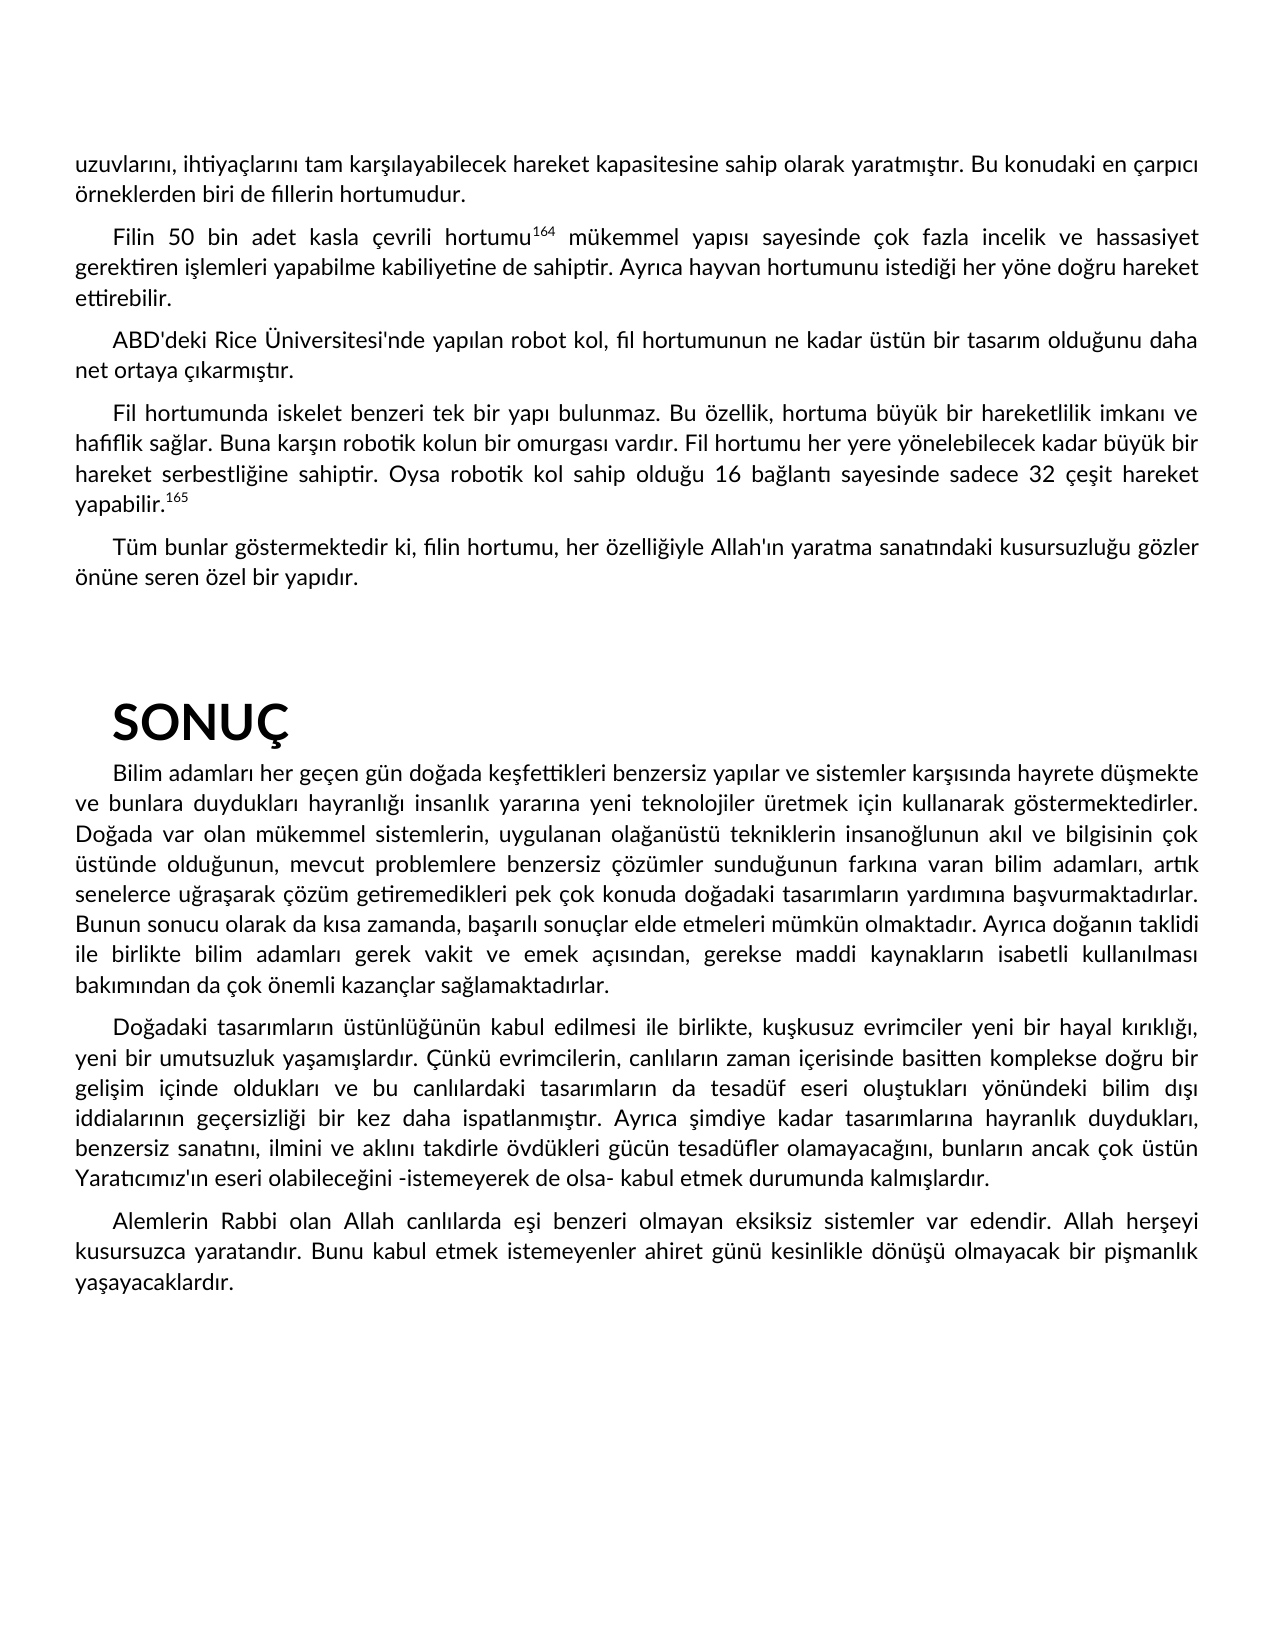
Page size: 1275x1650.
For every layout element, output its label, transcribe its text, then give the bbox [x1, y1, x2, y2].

text ABD'deki Rice Üniversitesi'nde yapılan robot kol, fil hortumunun ne kadar üstün bir tasarım olduğunu daha net ortaya çıkarmıştır. [75, 326, 1200, 384]
text Alemlerin Rabbi olan Allah canlılarda eşi benzeri olmayan eksiksiz sistemler var edendir. Allah herşeyi kusursuzca yaratandır. Bunu kabul etmek istemeyenler ahiret günü kesinlikle dönüşü olmayacak bir pişmanlık yaşayacaklardır. [75, 1207, 1200, 1295]
text Doğadaki tasarımların üstünlüğünün kabul edilmesi ile birlikte, kuşkusuz evrimciler yeni bir hayal kırıklığı, yeni bir umutsuzluk yaşamışlardır. Çünkü evrimcilerin, canlıların zaman içerisinde basitten komplekse doğru bir gelişim içinde oldukları ve bu canlılardaki tasarımların da tesadüf eseri oluştukları yönündeki bilim dışı iddialarının geçersizliği bir kez daha ispatlanmıştır. Ayrıca şimdiye kadar tasarımlarına hayranlık duydukları, benzersiz sanatını, ilmini ve aklını takdirle övdükleri gücün tesadüfler olamayacağını, bunların ancak çok üstün Yaratıcımız'ın eseri olabileceğini -istemeyerek de olsa- kabul etmek durumunda kalmışlardır. [75, 1013, 1200, 1192]
text Filin 50 bin adet kasla çevrili hortumu164 mükemmel yapısı sayesinde çok fazla incelik ve hassasiyet gerektiren işlemleri yapabilme kabiliyetine de sahiptir. Ayrıca hayvan hortumunu istediği her yöne doğru hareket ettirebilir. [75, 223, 1200, 311]
subtitle SONUÇ [112, 691, 1200, 751]
text Bilim adamları her geçen gün doğada keşfettikleri benzersiz yapılar ve sistemler karşısında hayrete düşmekte ve bunlara duydukları hayranlığı insanlık yararına yeni teknolojiler üretmek için kullanarak göstermektedirler. Doğada var olan mükemmel sistemlerin, uygulanan olağanüstü tekniklerin insanoğlunun akıl ve bilgisinin çok üstünde olduğunun, mevcut problemlere benzersiz çözümler sunduğunun farkına varan bilim adamları, artık senelerce uğraşarak çözüm getiremedikleri pek çok konuda doğadaki tasarımların yardımına başvurmaktadırlar. Bunun sonucu olarak da kısa zamanda, başarılı sonuçlar elde etmeleri mümkün olmaktadır. Ayrıca doğanın taklidi ile birlikte bilim adamları gerek vakit ve emek açısından, gerekse maddi kaynakların isabetli kullanılması bakımından da çok önemli kazançlar sağlamaktadırlar. [75, 759, 1200, 998]
text Fil hortumunda iskelet benzeri tek bir yapı bulunmaz. Bu özellik, hortuma büyük bir hareketlilik imkanı ve hafiflik sağlar. Buna karşın robotik kolun bir omurgası vardır. Fil hortumu her yere yönelebilecek kadar büyük bir hareket serbestliğine sahiptir. Oysa robotik kol sahip olduğu 16 bağlantı sayesinde sadece 32 çeşit hareket yapabilir.165 [75, 399, 1200, 517]
text uzuvlarını, ihtiyaçlarını tam karşılayabilecek hareket kapasitesine sahip olarak yaratmıştır. Bu konudaki en çarpıcı örneklerden biri de fillerin hortumudur. [75, 150, 1200, 208]
text Tüm bunlar göstermektedir ki, filin hortumu, her özelliğiyle Allah'ın yaratma sanatındaki kusursuzluğu gözler önüne seren özel bir yapıdır. [75, 532, 1200, 590]
